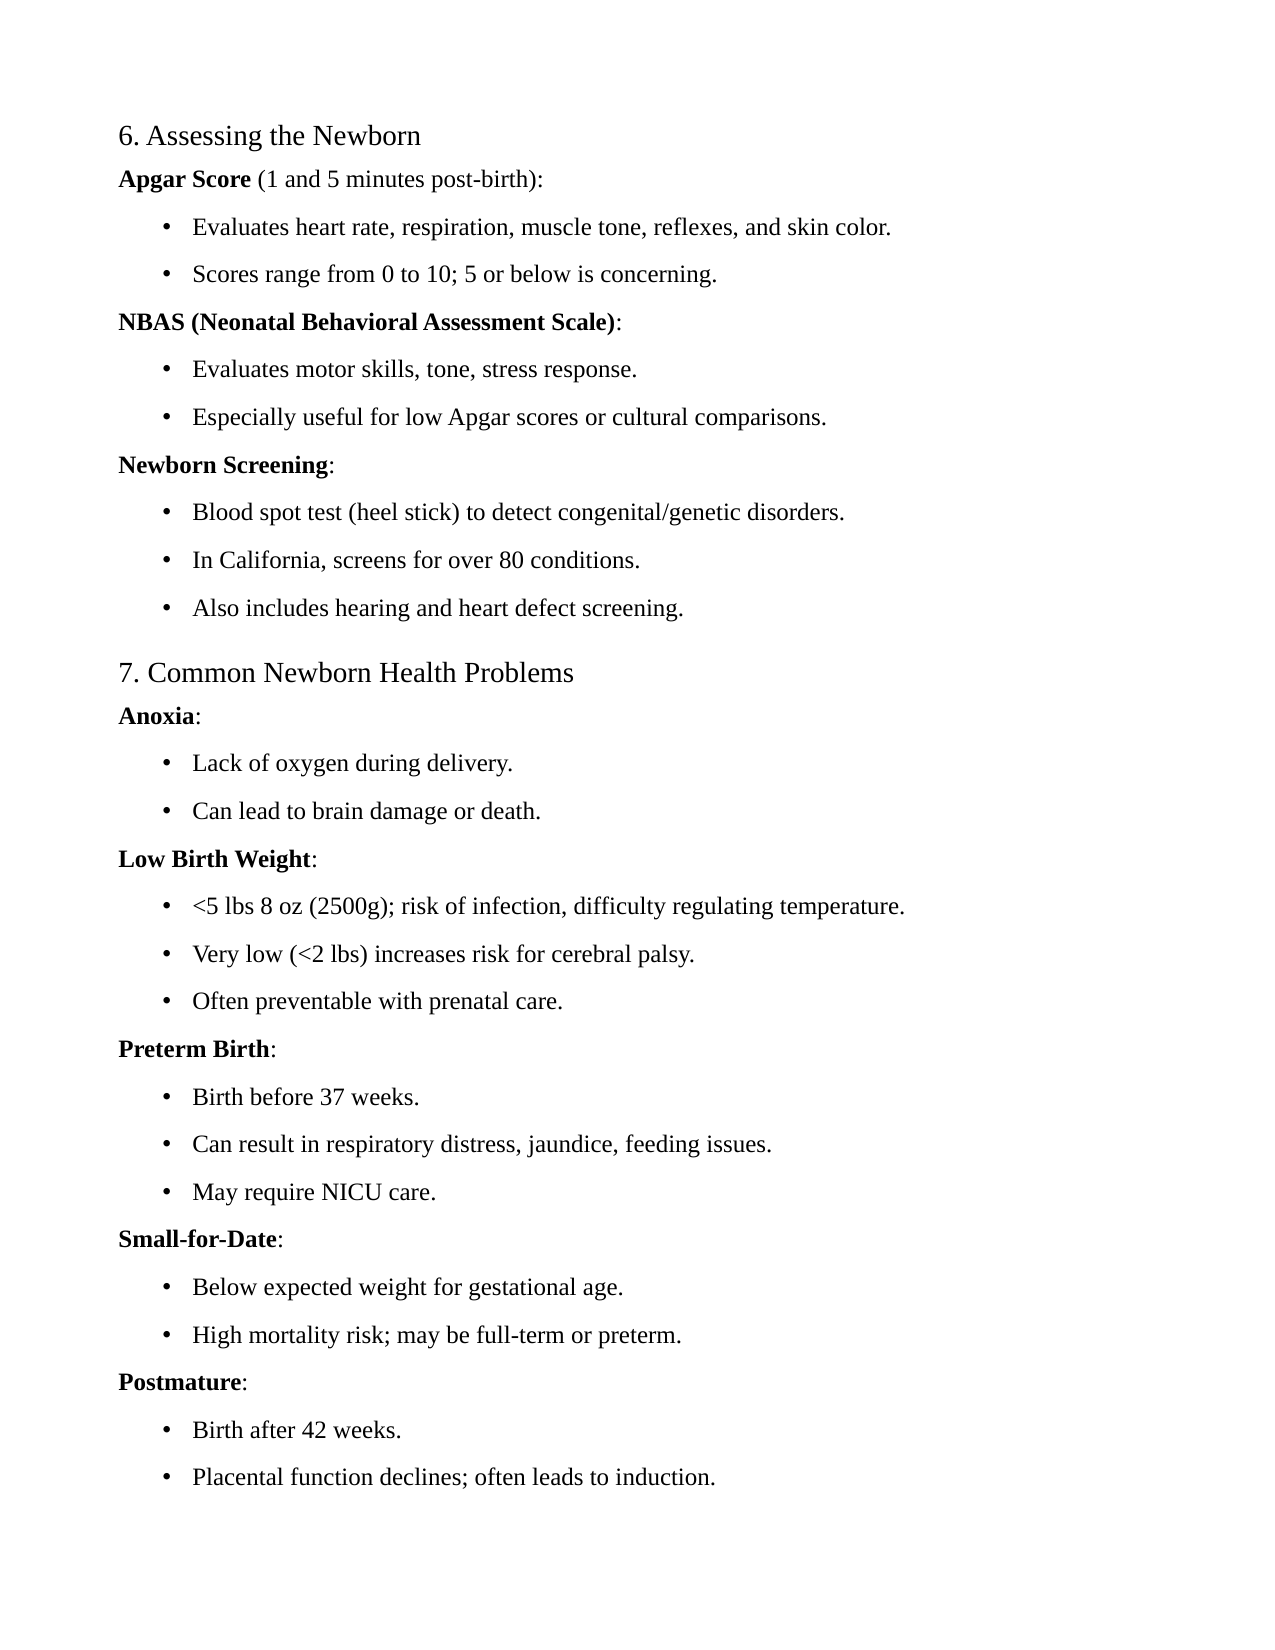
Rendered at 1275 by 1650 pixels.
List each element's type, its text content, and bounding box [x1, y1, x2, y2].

text Postmature: [118, 1367, 1157, 1396]
list Below expected weight for gestational age. [162, 1272, 1157, 1301]
list Evaluates heart rate, respiration, muscle tone, reflexes, and skin color. [162, 212, 1157, 241]
text NBAS (Neonatal Behavioral Assessment Scale): [118, 307, 1157, 336]
subtitle 6. Assessing the Newborn [118, 118, 1157, 152]
list Lack of oxygen during delivery. [162, 748, 1157, 777]
list Especially useful for low Apgar scores or cultural comparisons. [162, 402, 1157, 431]
text Preterm Birth: [118, 1034, 1157, 1063]
list <5 lbs 8 oz (2500g); risk of infection, difficulty regulating temperature. [162, 891, 1157, 920]
list Placental function declines; often leads to induction. [162, 1462, 1157, 1491]
list Scores range from 0 to 10; 5 or below is concerning. [162, 259, 1157, 288]
list High mortality risk; may be full-term or preterm. [162, 1320, 1157, 1348]
list Very low (<2 lbs) increases risk for cerebral palsy. [162, 939, 1157, 968]
list May require NICU care. [162, 1177, 1157, 1206]
text Apgar Score (1 and 5 minutes post-birth): [118, 164, 1157, 193]
list Evaluates motor skills, tone, stress response. [162, 354, 1157, 383]
subtitle 7. Common Newborn Health Problems [118, 655, 1157, 688]
list Birth before 37 weeks. [162, 1082, 1157, 1110]
list Can lead to brain damage or death. [162, 796, 1157, 825]
list Blood spot test (heel stick) to detect congenital/genetic disorders. [162, 497, 1157, 526]
list Birth after 42 weeks. [162, 1415, 1157, 1444]
text Small-for-Date: [118, 1224, 1157, 1253]
text Low Birth Weight: [118, 844, 1157, 872]
list Can result in respiratory distress, jaundice, feeding issues. [162, 1129, 1157, 1158]
text Newborn Screening: [118, 450, 1157, 478]
list Often preventable with prenatal care. [162, 986, 1157, 1015]
list In California, screens for over 80 conditions. [162, 545, 1157, 574]
list Also includes hearing and heart defect screening. [162, 593, 1157, 621]
text Anoxia: [118, 701, 1157, 729]
